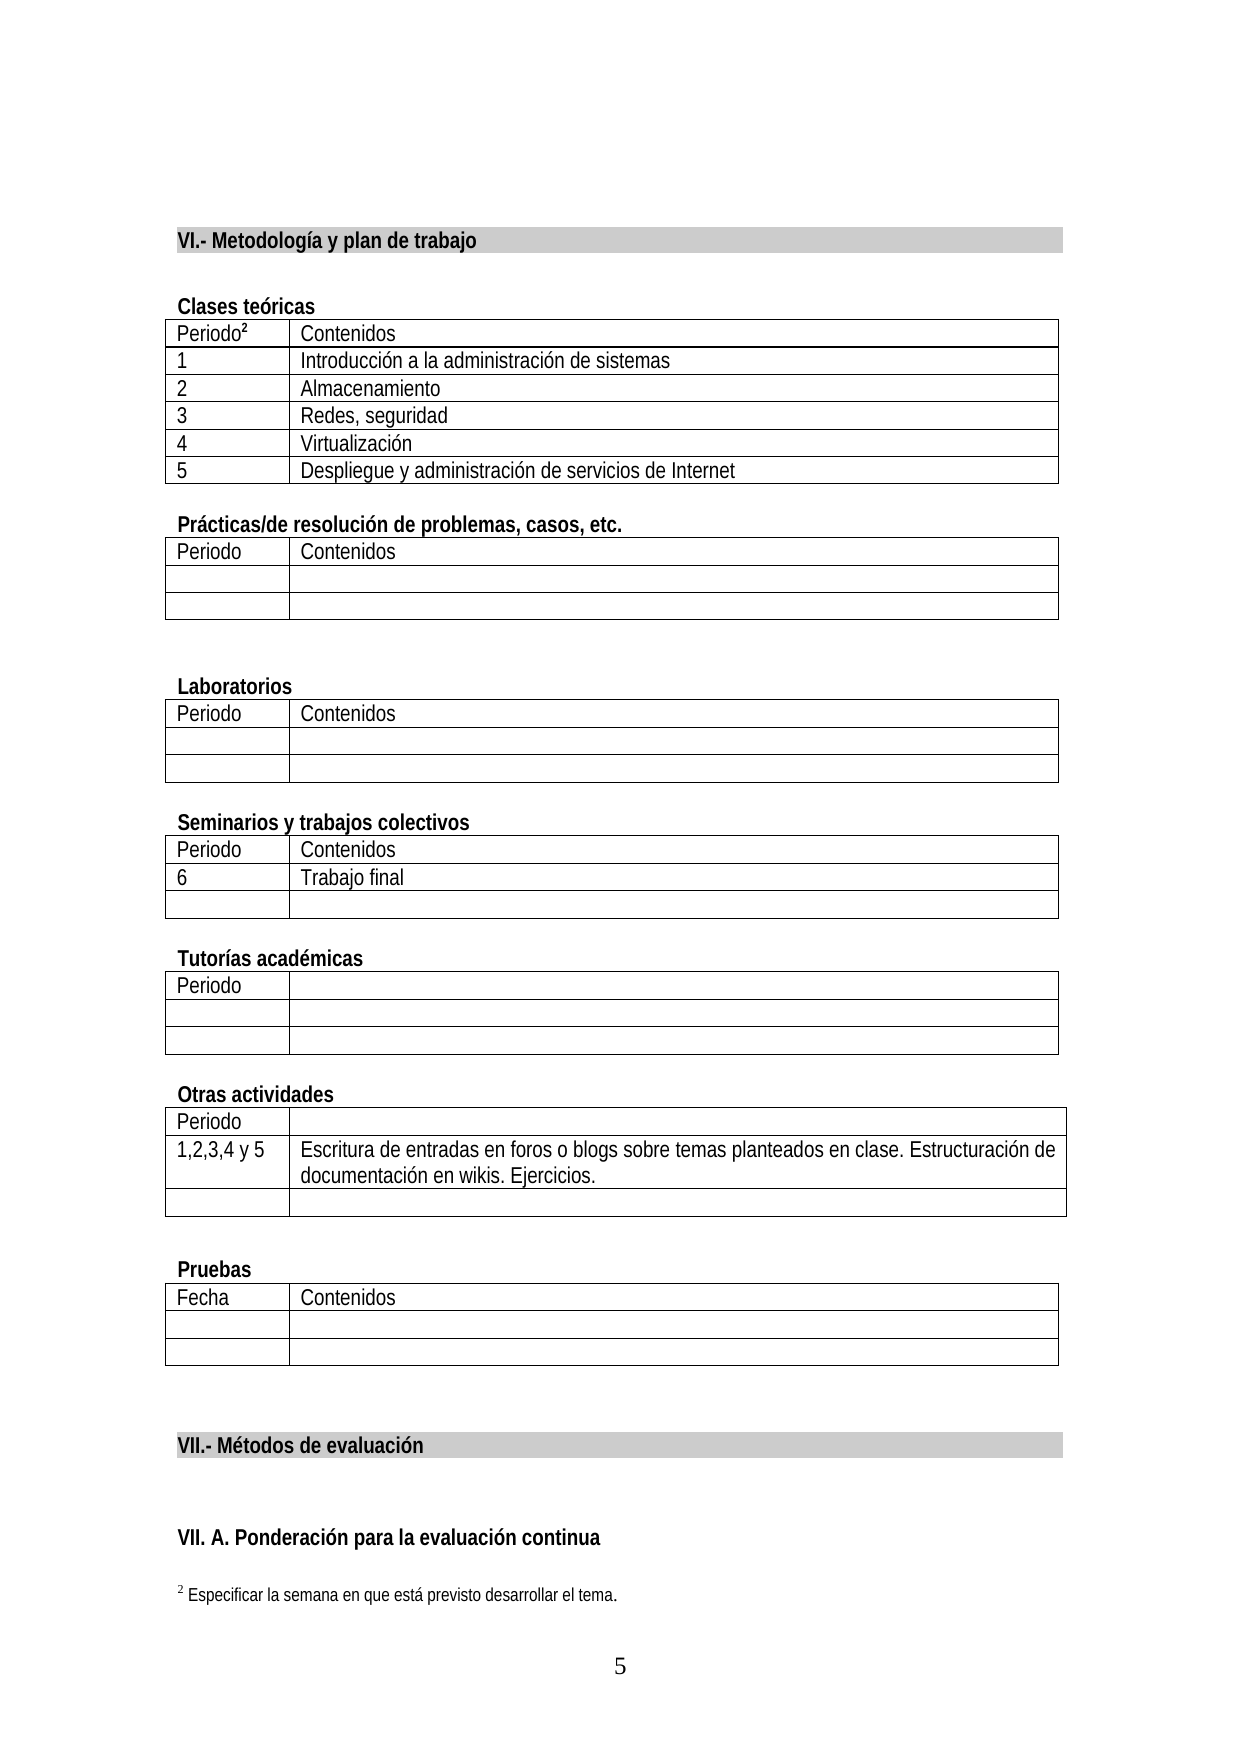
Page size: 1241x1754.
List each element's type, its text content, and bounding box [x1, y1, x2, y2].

table_header [290, 972, 1058, 999]
table_cell [166, 566, 289, 592]
table_header Periodo [166, 700, 289, 727]
text VII.- Métodos de evaluación [177, 1432, 1063, 1458]
table_cell [290, 1339, 1058, 1365]
text VI.- Metodología y plan de trabajo [177, 227, 1063, 253]
table_cell [290, 1189, 1066, 1216]
table_cell [166, 593, 289, 619]
table_cell Trabajo final [290, 864, 1058, 890]
table_header [290, 1108, 1066, 1134]
table_cell 4 [166, 430, 289, 456]
table_cell Despliegue y administración de servicios de Internet [290, 457, 1058, 483]
table_cell [290, 755, 1058, 782]
table_cell [166, 1339, 289, 1365]
table_cell 2 [166, 375, 289, 401]
table_header Periodo [166, 538, 289, 564]
table_header Contenidos [290, 320, 1058, 346]
table_header Periodo [166, 320, 289, 346]
text Clases teóricas [177, 293, 1063, 319]
table_cell [290, 593, 1058, 619]
table_cell Introducción a la administración de sistemas [290, 348, 1058, 374]
table_cell [290, 1000, 1058, 1026]
table_cell [166, 1027, 289, 1053]
table_cell [166, 728, 289, 754]
table_cell 3 [166, 402, 289, 428]
table_header Contenidos [290, 1284, 1058, 1310]
table_cell [290, 728, 1058, 754]
text Otras actividades [177, 1081, 1063, 1107]
table_header Contenidos [290, 836, 1058, 863]
table_cell [166, 1189, 289, 1216]
table_header Periodo [166, 1108, 289, 1134]
table_cell 1 [166, 348, 289, 374]
table_header Periodo [166, 972, 289, 999]
table_cell [290, 1027, 1058, 1053]
table_cell 5 [166, 457, 289, 483]
table_header Contenidos [290, 700, 1058, 727]
table_cell 6 [166, 864, 289, 890]
table_cell Almacenamiento [290, 375, 1058, 401]
table_cell [166, 755, 289, 782]
text Laboratorios [177, 673, 1063, 699]
table_cell Redes, seguridad [290, 402, 1058, 428]
table_cell [290, 891, 1058, 917]
table_header Contenidos [290, 538, 1058, 564]
table_header Fecha [166, 1284, 289, 1310]
text Seminarios y trabajos colectivos [177, 809, 1063, 835]
text VII. A. Ponderación para la evaluación continua [177, 1524, 1063, 1550]
table_header Periodo [166, 836, 289, 863]
table_cell Virtualización [290, 430, 1058, 456]
table_cell [166, 1311, 289, 1337]
text Prácticas/de resolución de problemas, casos, etc. [177, 511, 1063, 537]
table_cell [290, 1311, 1058, 1337]
table_cell [166, 891, 289, 917]
text Pruebas [177, 1256, 1063, 1283]
text Tutorías académicas [177, 945, 1063, 971]
table_cell [290, 566, 1058, 592]
table_cell Escritura de entradas en foros o blogs sobre temas planteados en clase. Estructuración de documentación en wikis. Ejercicios. [290, 1136, 1066, 1188]
table_cell [166, 1000, 289, 1026]
table_cell 1,2,3,4 y 5 [166, 1136, 289, 1188]
